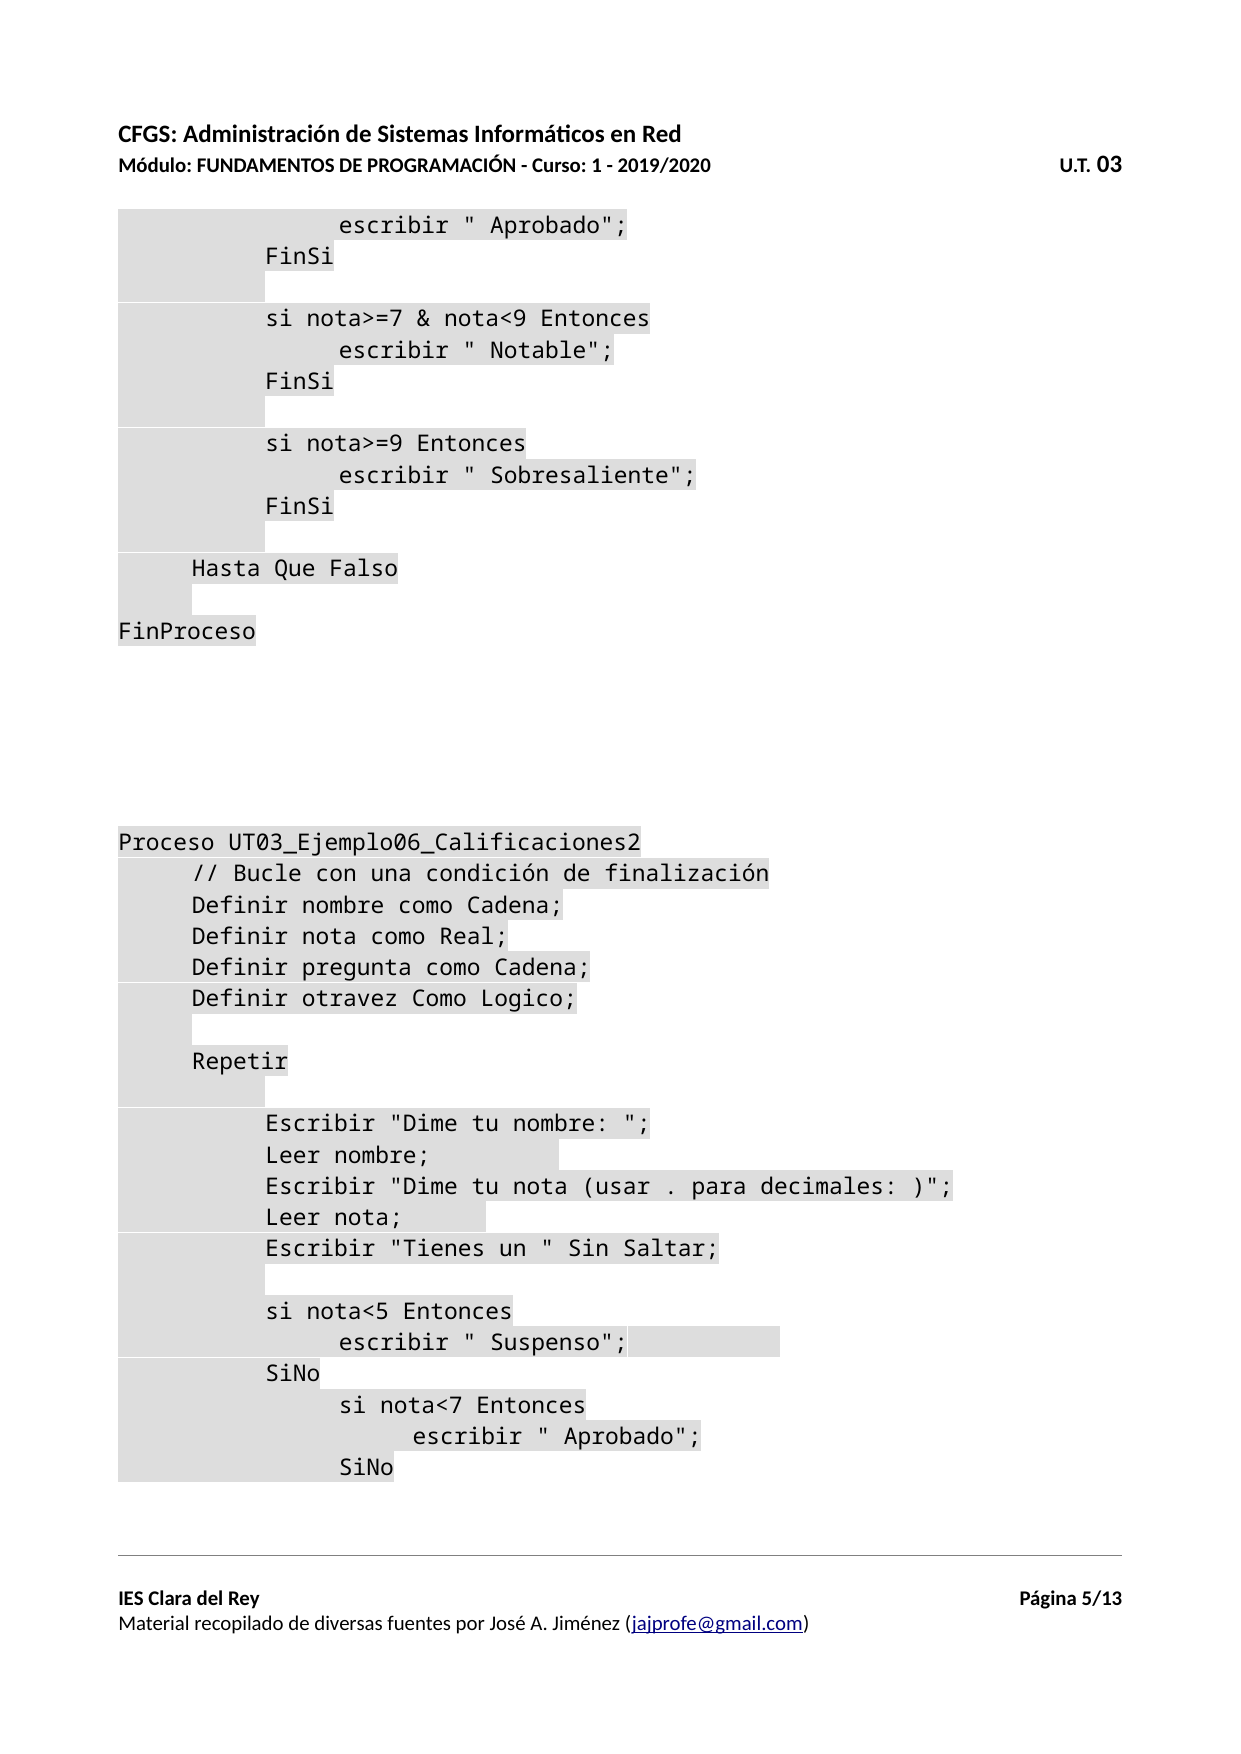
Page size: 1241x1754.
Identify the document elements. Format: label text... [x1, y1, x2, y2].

text SiNo [118, 1357, 1122, 1389]
text Escribir "Dime tu nota (usar . para decimales: )"; [953, 1170, 1122, 1201]
text escribir " Suspenso"; [780, 1326, 1122, 1357]
text si nota<7 Entonces [586, 1389, 1122, 1420]
text Hasta Que Falso [118, 552, 1122, 584]
text si nota>=7 & nota<9 Entonces [118, 302, 1122, 334]
text Proceso UT03_Ejemplo06_Calificaciones2 [641, 826, 1122, 857]
text FinSi [334, 240, 1122, 271]
text escribir " Notable"; [614, 334, 1122, 365]
text Escribir "Dime tu nombre: "; [118, 1107, 1122, 1139]
text Repetir [288, 1045, 1122, 1076]
text Leer nombre; [559, 1139, 1122, 1170]
text Escribir "Tienes un " Sin Saltar; [118, 1232, 1122, 1264]
text Definir pregunta como Cadena; [590, 951, 1122, 982]
text escribir " Aprobado"; [627, 209, 1122, 240]
text Definir otravez Como Logico; [118, 982, 1122, 1014]
text FinSi [334, 365, 1122, 396]
text FinSi [334, 490, 1122, 521]
text SiNo [394, 1451, 1122, 1482]
text Leer nota; [486, 1201, 1122, 1232]
text FinProceso [256, 615, 1122, 646]
text escribir " Sobresaliente"; [696, 459, 1122, 490]
text escribir " Aprobado"; [701, 1420, 1122, 1451]
text si nota<5 Entonces [513, 1295, 1122, 1326]
text si nota>=9 Entonces [118, 427, 1122, 459]
text Definir nombre como Cadena; [563, 889, 1122, 920]
text // Bucle con una condición de finalización [118, 857, 1122, 889]
text Definir nota como Real; [508, 920, 1122, 951]
